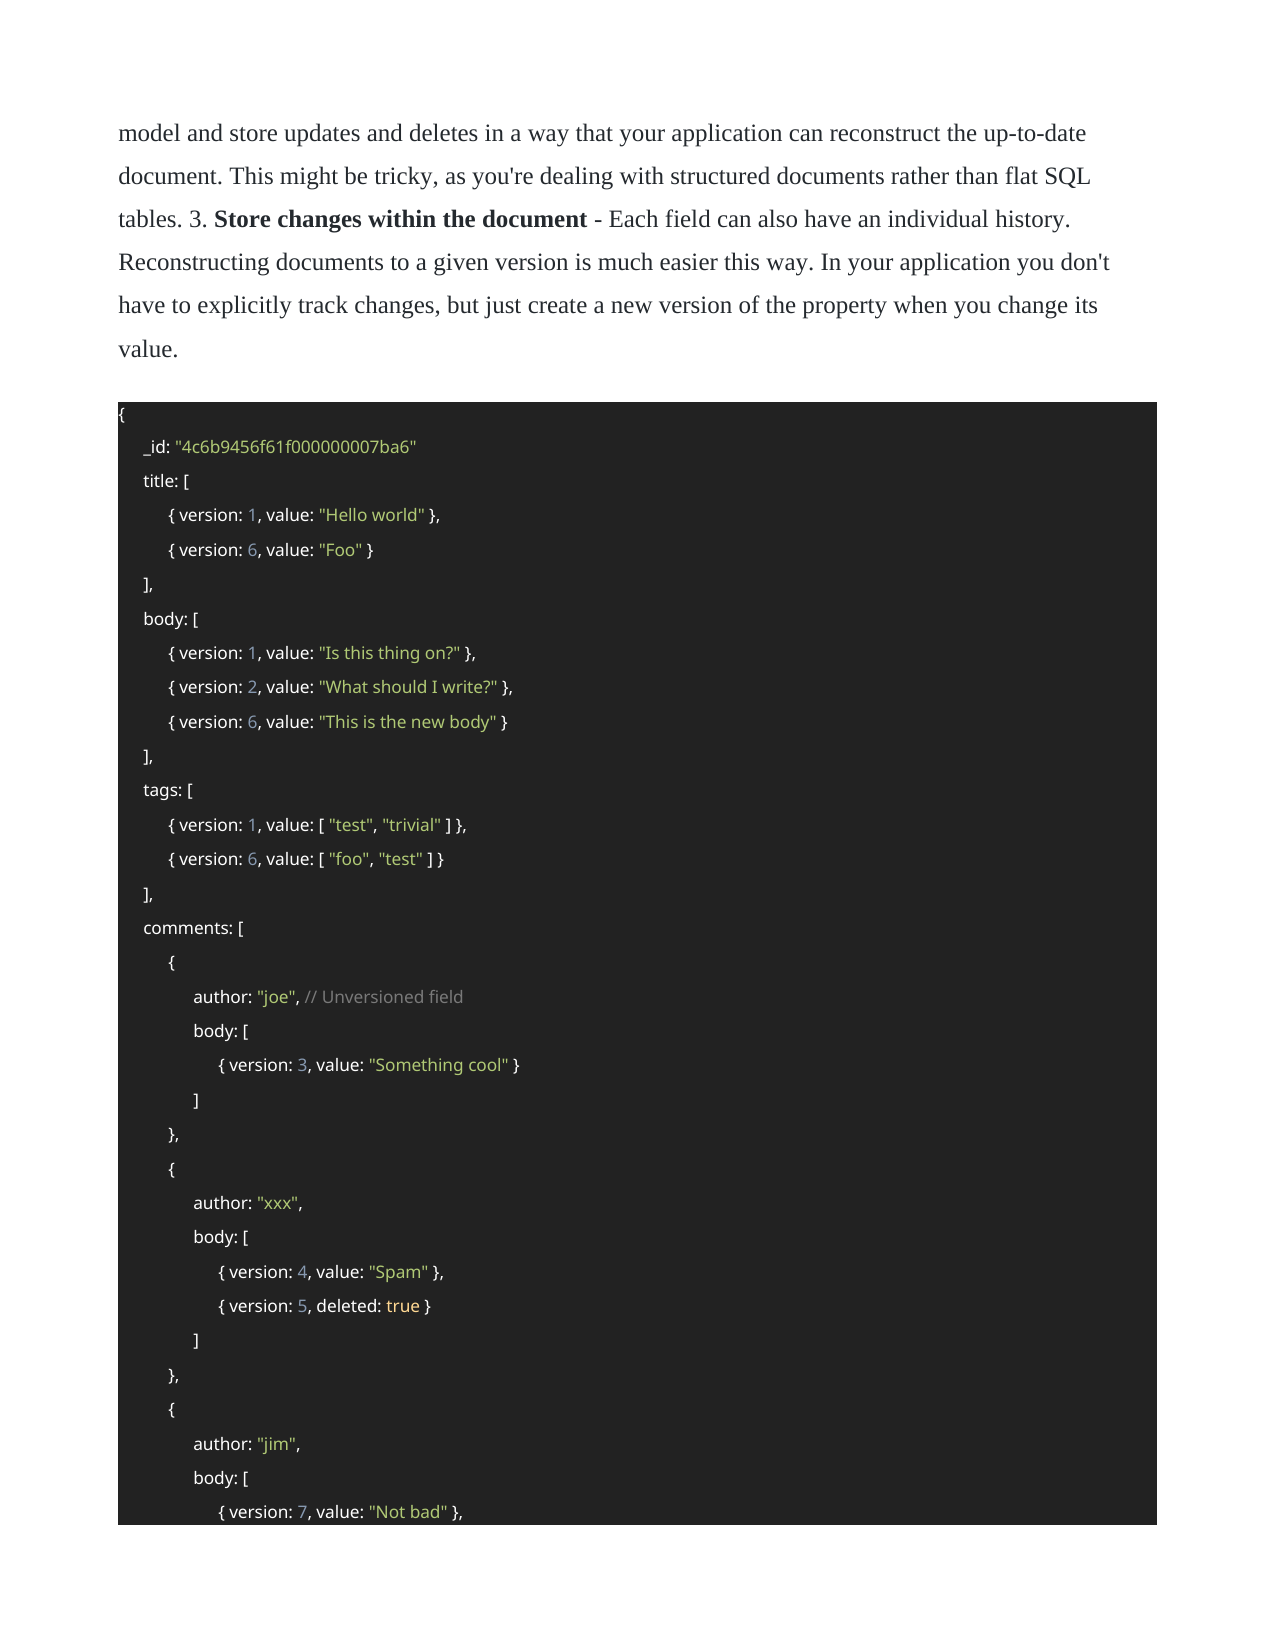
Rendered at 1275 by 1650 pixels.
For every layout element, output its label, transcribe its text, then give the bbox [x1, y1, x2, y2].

text ] [118, 1088, 1157, 1112]
text author: "joe", // Unversioned field [118, 985, 1157, 1009]
text ], [118, 572, 1157, 597]
text { version: 5, deleted: true } [118, 1294, 1157, 1319]
text { version: 6, value: "Foo" } [118, 538, 1157, 562]
text model and store updates and deletes in a way that your application can reconstruct the up-to-date document. This might be tricky, as you're dealing with structured documents rather than flat SQL tables. 3. Store changes within the document - Each field can also have an individual history. Reconstructing documents to a given version is much easier this way. In your application you don't have to explicitly track changes, but just create a new version of the property when you change its value. [118, 118, 1157, 362]
text { version: 3, value: "Something cool" } [118, 1053, 1157, 1078]
text title: [ [118, 469, 1157, 494]
text author: "jim", [118, 1432, 1157, 1456]
text { version: 1, value: "Hello world" }, [118, 503, 1157, 528]
text }, [118, 1363, 1157, 1387]
text body: [ [118, 607, 1157, 631]
text body: [ [118, 1225, 1157, 1250]
text }, [118, 1122, 1157, 1147]
text { version: 1, value: "Is this thing on?" }, [118, 641, 1157, 666]
text ], [118, 882, 1157, 906]
text tags: [ [118, 778, 1157, 803]
text { version: 2, value: "What should I write?" }, [118, 675, 1157, 700]
text { [118, 1397, 1157, 1422]
text { version: 1, value: [ "test", "trivial" ] }, [118, 813, 1157, 837]
text body: [ [118, 1019, 1157, 1044]
text ], [118, 744, 1157, 769]
text { [118, 1157, 1157, 1181]
text { version: 7, value: "Not bad" }, [118, 1500, 1157, 1525]
text { version: 6, value: [ "foo", "test" ] } [118, 847, 1157, 872]
text ] [118, 1328, 1157, 1353]
text body: [ [118, 1466, 1157, 1491]
text { version: 4, value: "Spam" }, [118, 1260, 1157, 1284]
text { [118, 402, 1157, 425]
text { version: 6, value: "This is the new body" } [118, 710, 1157, 734]
text { [118, 950, 1157, 975]
text comments: [ [118, 916, 1157, 941]
text _id: "4c6b9456f61f000000007ba6" [118, 435, 1157, 459]
text author: "xxx", [118, 1191, 1157, 1216]
